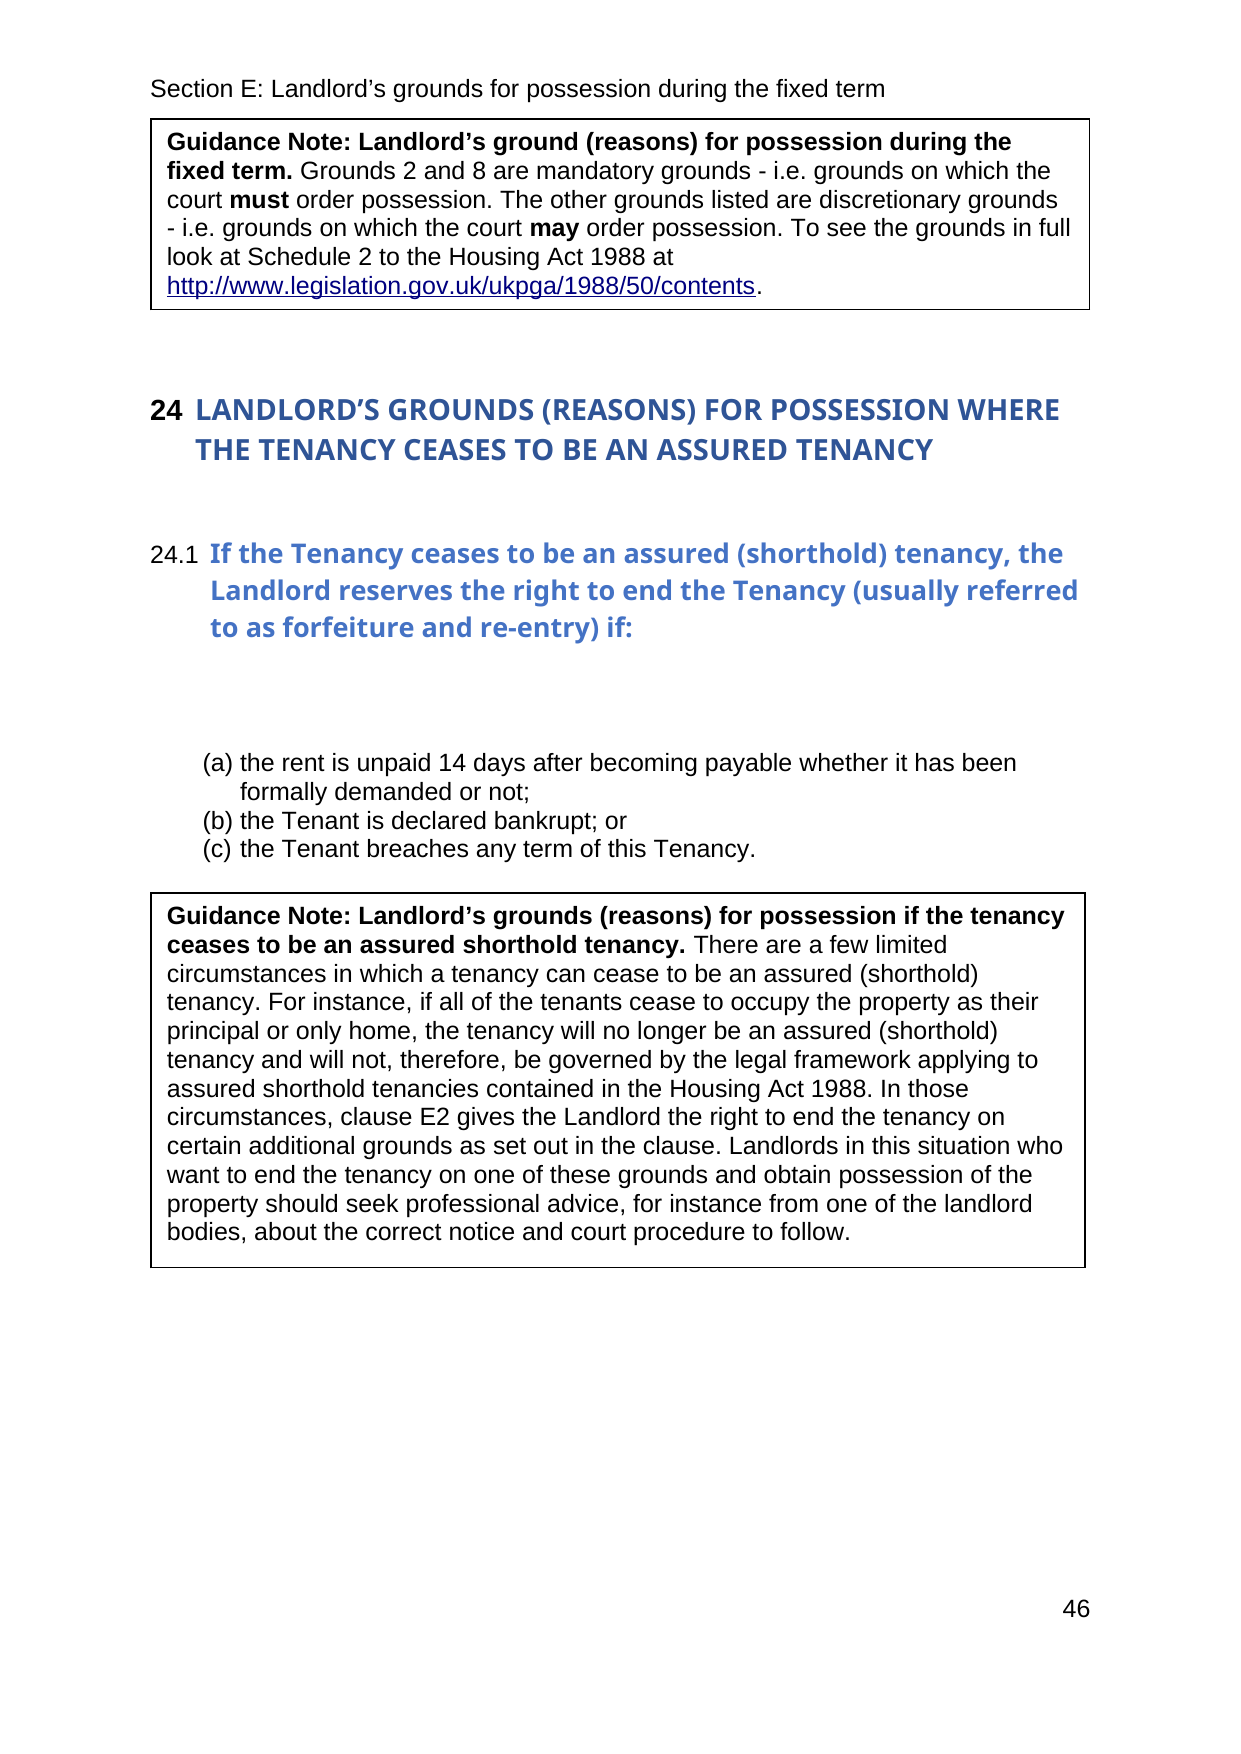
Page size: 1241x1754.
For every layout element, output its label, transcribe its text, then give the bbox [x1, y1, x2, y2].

text Guidance Note: Landlord’s ground (reasons) for possession during the fixed term. Grounds 2 and 8 are mandatory grounds - i.e. grounds on which the court must order possession. The other grounds listed are discretionary grounds - i.e. grounds on which the court may order possession. To see the grounds in full look at Schedule 2 to the Housing Act 1988 at http://www.legislation.gov.uk/ukpga/1988/50/contents. [167, 127, 1074, 300]
list Guidance Note: Landlord’s grounds (reasons) for possession if the tenancy ceases to be an assured shorthold tenancy. There are a few limited circumstances in which a tenancy can cease to be an assured (shorthold) tenancy. For instance, if all of the tenants cease to occupy the property as their principal or only home, the tenancy will no longer be an assured (shorthold) tenancy and will not, therefore, be governed by the legal framework applying to assured shorthold tenancies contained in the Housing Act 1988. In those circumstances, clause E2 gives the Landlord the right to end the tenancy on certain additional grounds as set out in the clause. Landlords in this situation who want to end the tenancy on one of these grounds and obtain possession of the property should seek professional advice, for instance from one of the landlord bodies, about the correct notice and court procedure to follow. [167, 901, 1069, 1246]
list the rent is unpaid 14 days after becoming payable whether it has been formally demanded or not; [202, 748, 1090, 806]
list the Tenant is declared bankrupt; or [202, 806, 1090, 834]
subtitle LANDLORD’S GROUNDS (REASONS) FOR POSSESSION WHERE THE TENANCY CEASES TO BE AN ASSURED TENANCY [150, 389, 1090, 468]
list the Tenant breaches any term of this Tenancy. [202, 834, 1090, 863]
subtitle If the Tenancy ceases to be an assured (shorthold) tenancy, the Landlord reserves the right to end the Tenancy (usually referred to as forfeiture and re-entry) if: [150, 535, 1090, 645]
